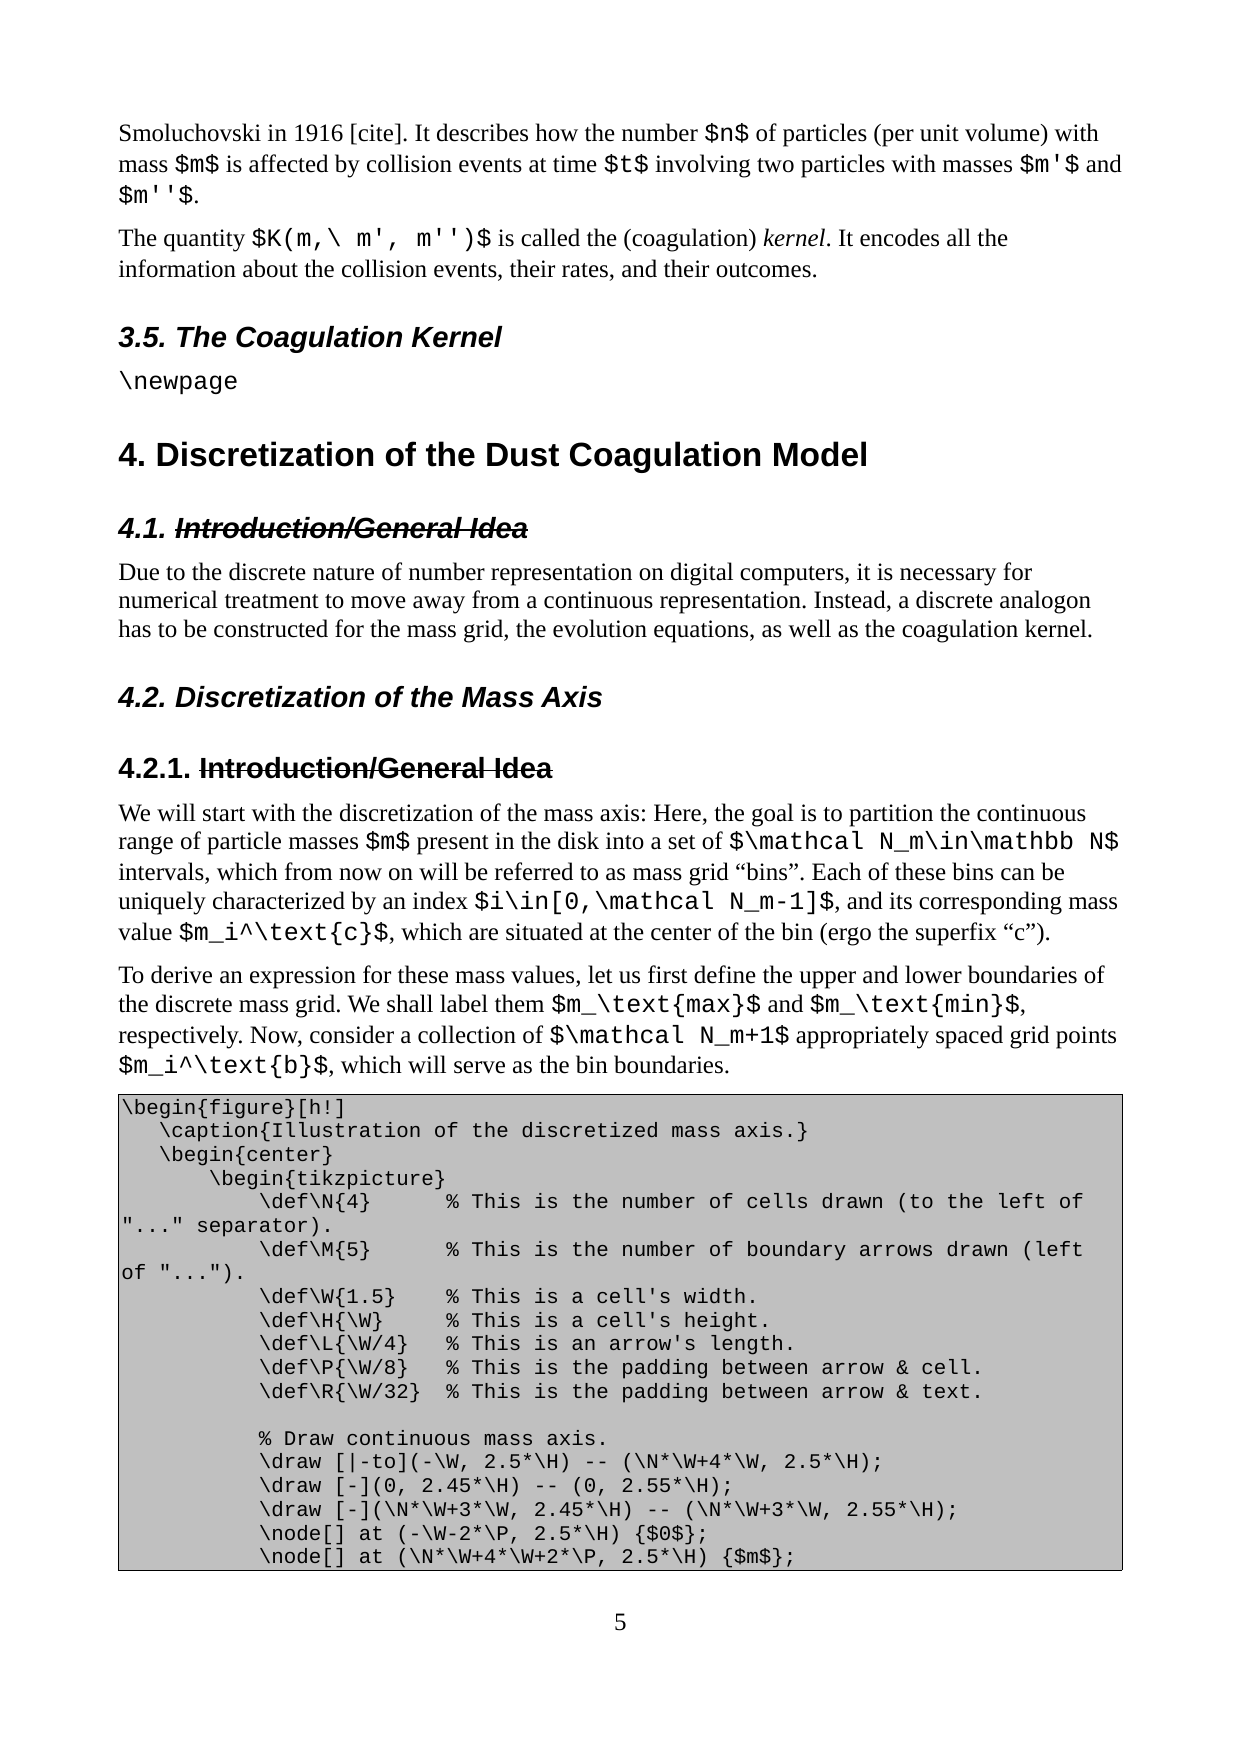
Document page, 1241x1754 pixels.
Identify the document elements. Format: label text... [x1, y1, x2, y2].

text \def\L{\W/4} % This is an arrow's length. [119, 1330, 1122, 1354]
text \def\N{4} % This is the number of cells drawn (to the left of "..." separator). [119, 1188, 1122, 1236]
text \node[] at (\N*\W+4*\W+2*\P, 2.5*\H) {$m$}; [119, 1543, 1122, 1570]
text \draw [-](0, 2.45*\H) -- (0, 2.55*\H); [119, 1472, 1122, 1496]
text \draw [|-to](-\W, 2.5*\H) -- (\N*\W+4*\W, 2.5*\H); [119, 1448, 1122, 1472]
text \begin{center} [119, 1141, 1122, 1165]
text \newpage [118, 366, 1122, 397]
text \def\H{\W} % This is a cell's height. [119, 1307, 1122, 1330]
text % Draw continuous mass axis. [119, 1425, 1122, 1448]
subtitle Discretization of the Dust Coagulation Model [118, 434, 1122, 473]
subtitle Discretization of the Mass Axis [118, 681, 1122, 714]
subtitle The Coagulation Kernel [118, 320, 1122, 354]
text \caption{Illustration of the discretized mass axis.} [119, 1117, 1122, 1141]
subtitle Introduction/General Idea [118, 511, 1122, 544]
text \begin{figure}[h!] [119, 1095, 1122, 1117]
text To derive an expression for these mass values, let us first define the upper and lower boundaries of the discrete mass grid. We shall label them $m_\text{max}$ and $m_\text{min}$, respectively. Now, consider a collection of $\mathcal N_m+1$ appropriately spaced grid points $m_i^\text{b}$, which will serve as the bin boundaries. [118, 960, 1122, 1081]
text Due to the discrete nature of number representation on digital computers, it is necessary for numerical treatment to move away from a continuous representation. Instead, a discrete analogon has to be constructed for the mass grid, the evolution equations, as well as the coagulation kernel. [118, 557, 1122, 643]
text \node[] at (-\W-2*\P, 2.5*\H) {$0$}; [119, 1519, 1122, 1543]
text \begin{tikzpicture} [119, 1165, 1122, 1188]
text \def\P{\W/8} % This is the padding between arrow & cell. [119, 1354, 1122, 1378]
text \def\M{5} % This is the number of boundary arrows drawn (left of "..."). [119, 1236, 1122, 1283]
text We will start with the discretization of the mass axis: Here, the goal is to partition the continuous range of particle masses $m$ present in the disk into a set of $\mathcal N_m\in\mathbb N$ intervals, which from now on will be referred to as mass grid “bins”. Each of these bins can be uniquely characterized by an index $i\in[0,\mathcal N_m-1]$, and its corresponding mass value $m_i^\text{c}$, which are situated at the center of the bin (ergo the superfix “c”). [118, 798, 1122, 948]
text \def\W{1.5} % This is a cell's width. [119, 1283, 1122, 1307]
subtitle Introduction/General Idea [118, 752, 1122, 785]
text The quantity $K(m,\ m', m'')$ is called the (coagulation) kernel. It encodes all the information about the collision events, their rates, and their outcomes. [118, 223, 1122, 283]
text Smoluchovski in 1916 [cite]. It describes how the number $n$ of particles (per unit volume) with mass $m$ is affected by collision events at time $t$ involving two particles with masses $m'$ and $m''$. [118, 118, 1122, 211]
text \draw [-](\N*\W+3*\W, 2.45*\H) -- (\N*\W+3*\W, 2.55*\H); [119, 1496, 1122, 1519]
text \def\R{\W/32} % This is the padding between arrow & text. [119, 1378, 1122, 1401]
